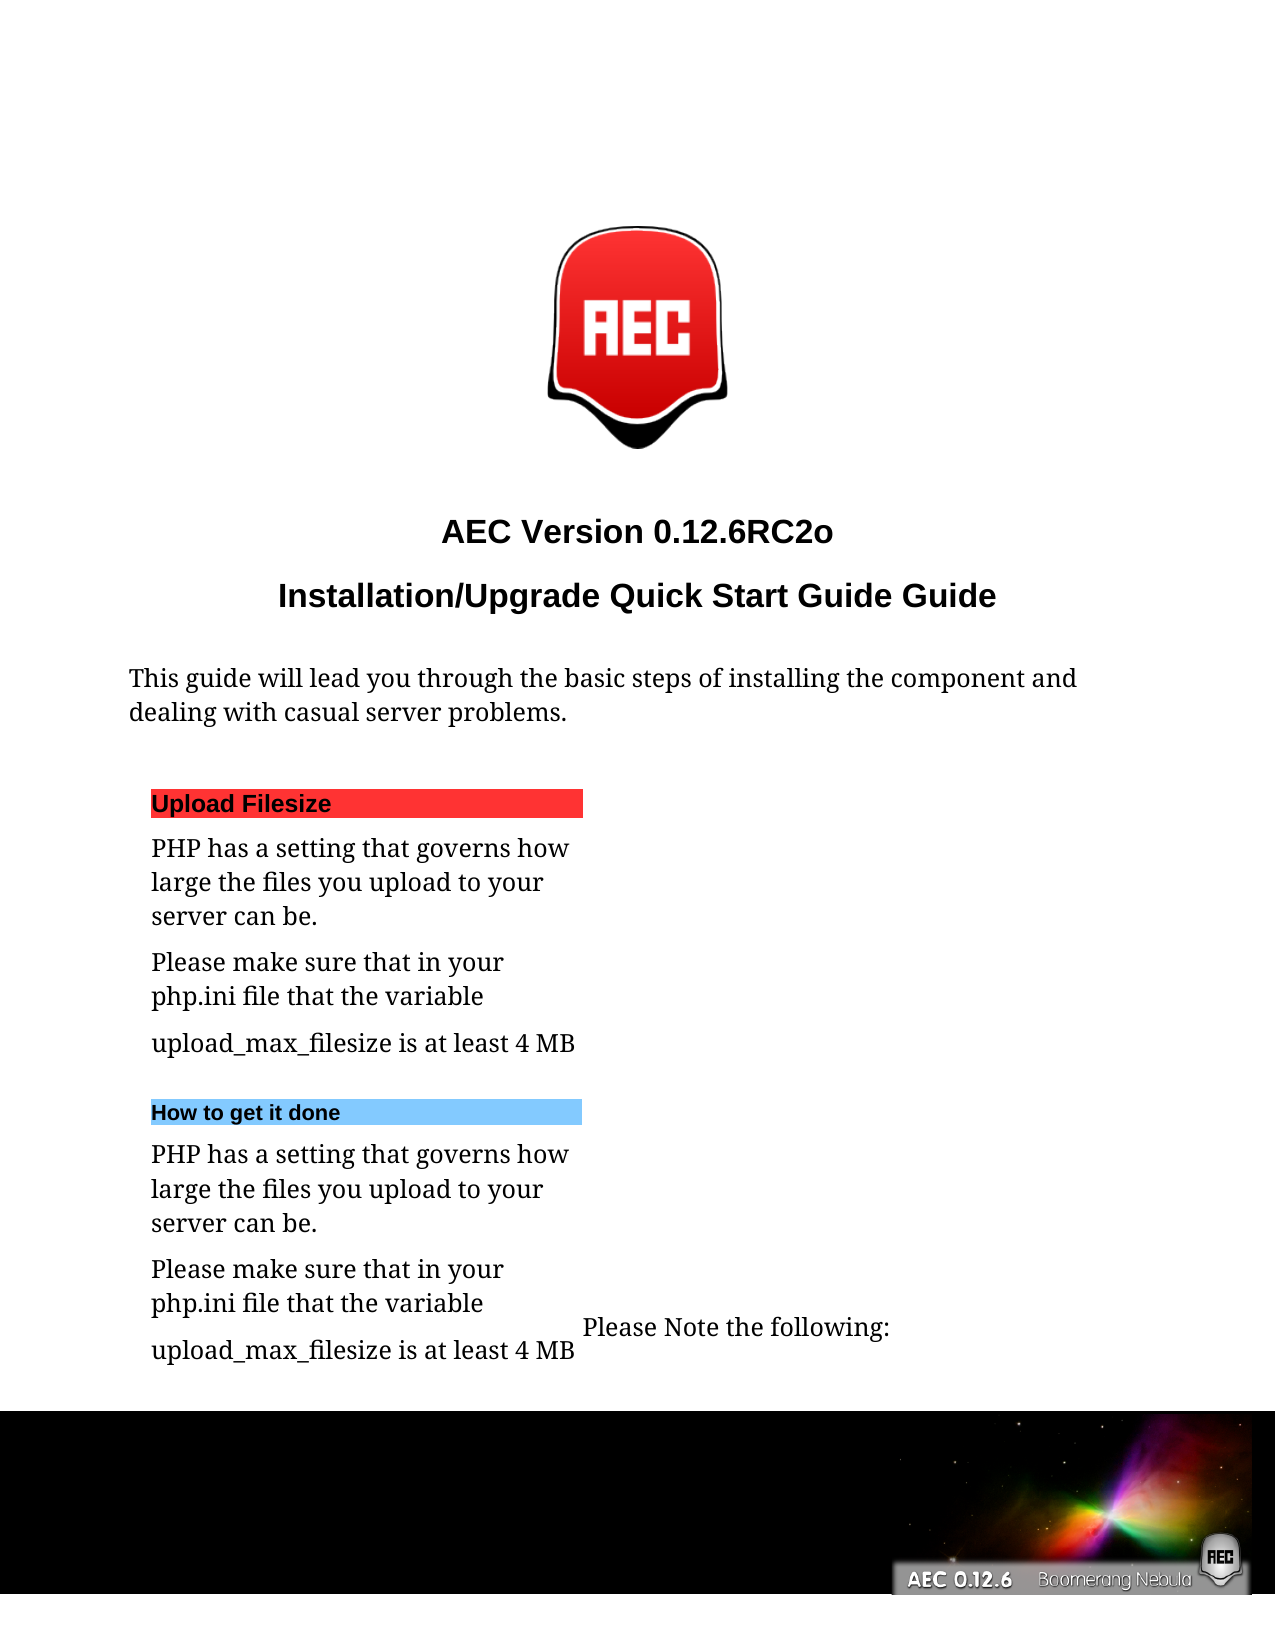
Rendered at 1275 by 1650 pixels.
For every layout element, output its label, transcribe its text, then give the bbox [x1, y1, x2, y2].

text This guide will lead you through the basic steps of installing the component and dealing with casual server problems. [128, 661, 1147, 729]
subtitle How to get it done [151, 1099, 582, 1125]
subtitle Upload Filesize [151, 789, 583, 818]
subtitle AEC Version 0.12.6RC2o [128, 512, 1147, 551]
text Please make sure that in your php.ini file that the variable [151, 945, 583, 1013]
text [128, 1309, 151, 1343]
text PHP has a setting that governs how large the files you upload to your server can be. [151, 1137, 582, 1239]
text Please Note the following: [582, 1309, 1147, 1343]
text PHP has a setting that governs how large the files you upload to your server can be. [151, 830, 583, 932]
picture [547, 226, 728, 449]
text Please make sure that in your php.ini file that the variable [151, 1252, 582, 1320]
picture [891, 1414, 1252, 1595]
subtitle Installation/Upgrade Quick Start Guide Guide [128, 576, 1147, 614]
text upload_max_filesize is at least 4 MB [151, 1332, 582, 1367]
text upload_max_filesize is at least 4 MB [151, 1026, 583, 1059]
